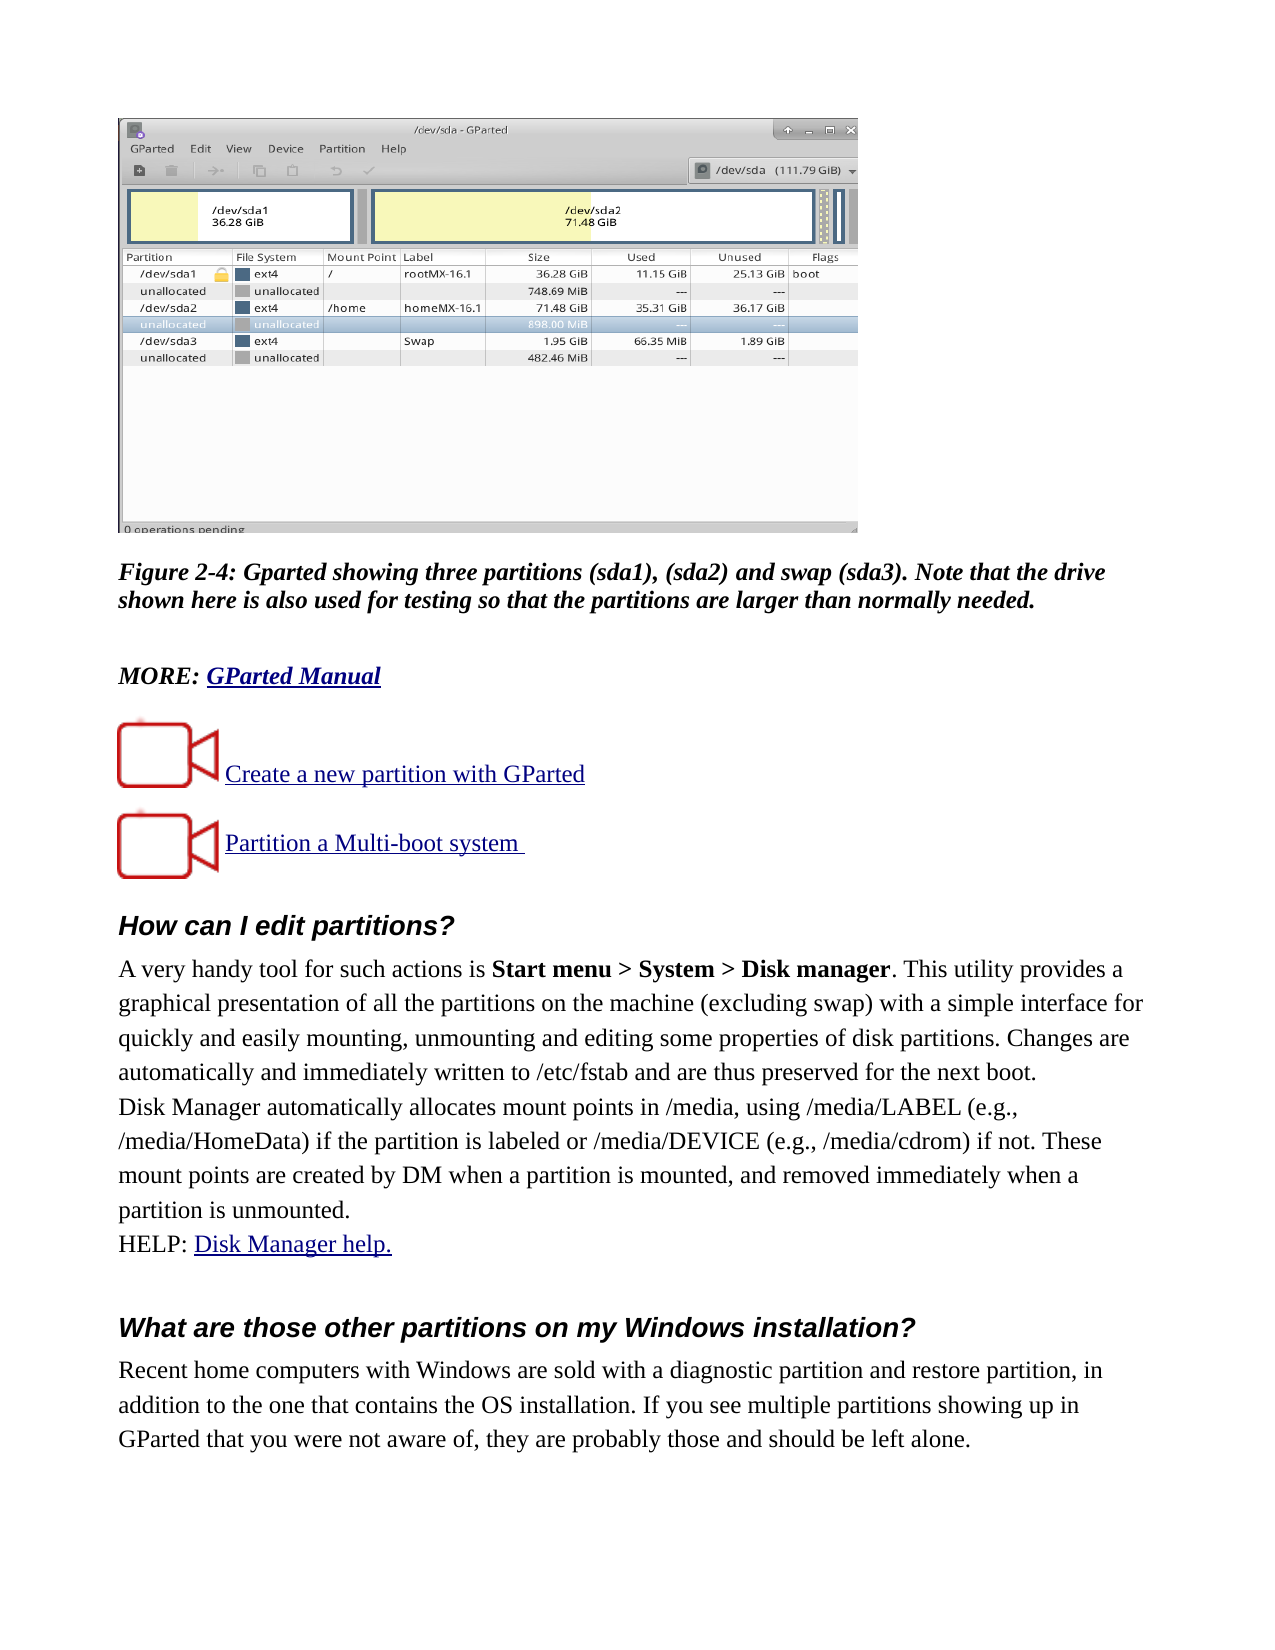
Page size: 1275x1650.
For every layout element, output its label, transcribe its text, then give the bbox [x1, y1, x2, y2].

text Partition a Multi-boot system [219, 828, 1157, 857]
subtitle What are those other partitions on my Windows installation? [118, 1311, 1157, 1343]
text A very handy tool for such actions is Start menu > System > Disk manager. This utility provides a graphical presentation of all the partitions on the machine (excluding swap) with a simple interface for quickly and easily mounting, unmounting and editing some properties of disk partitions. Changes are automatically and immediately written to /etc/fstab and are thus preserved for the next boot. [118, 954, 1157, 1086]
picture [117, 796, 219, 879]
picture [117, 705, 219, 788]
picture [118, 118, 858, 533]
text Disk Manager automatically allocates mount points in /media, using /media/LABEL (e.g., /media/HomeData) if the partition is labeled or /media/DEVICE (e.g., /media/cdrom) if not. These mount points are created by DM when a partition is mounted, and removed immediately when a partition is unmounted. [118, 1092, 1157, 1224]
text Figure 2-4: Gparted showing three partitions (sda1), (sda2) and swap (sda3). Note that the drive shown here is also used for testing so that the partitions are larger than normally needed. [118, 557, 1157, 614]
text Recent home computers with Windows are sold with a diagnostic partition and restore partition, in addition to the one that contains the OS installation. If you see multiple partitions showing up in GParted that you were not aware of, they are probably those and should be left alone. [118, 1355, 1157, 1453]
text HELP: Disk Manager help. [118, 1229, 1157, 1258]
text MORE: GParted Manual [118, 661, 1157, 690]
subtitle How can I edit partitions? [118, 909, 1157, 941]
text Create a new partition with GParted [219, 759, 1157, 788]
